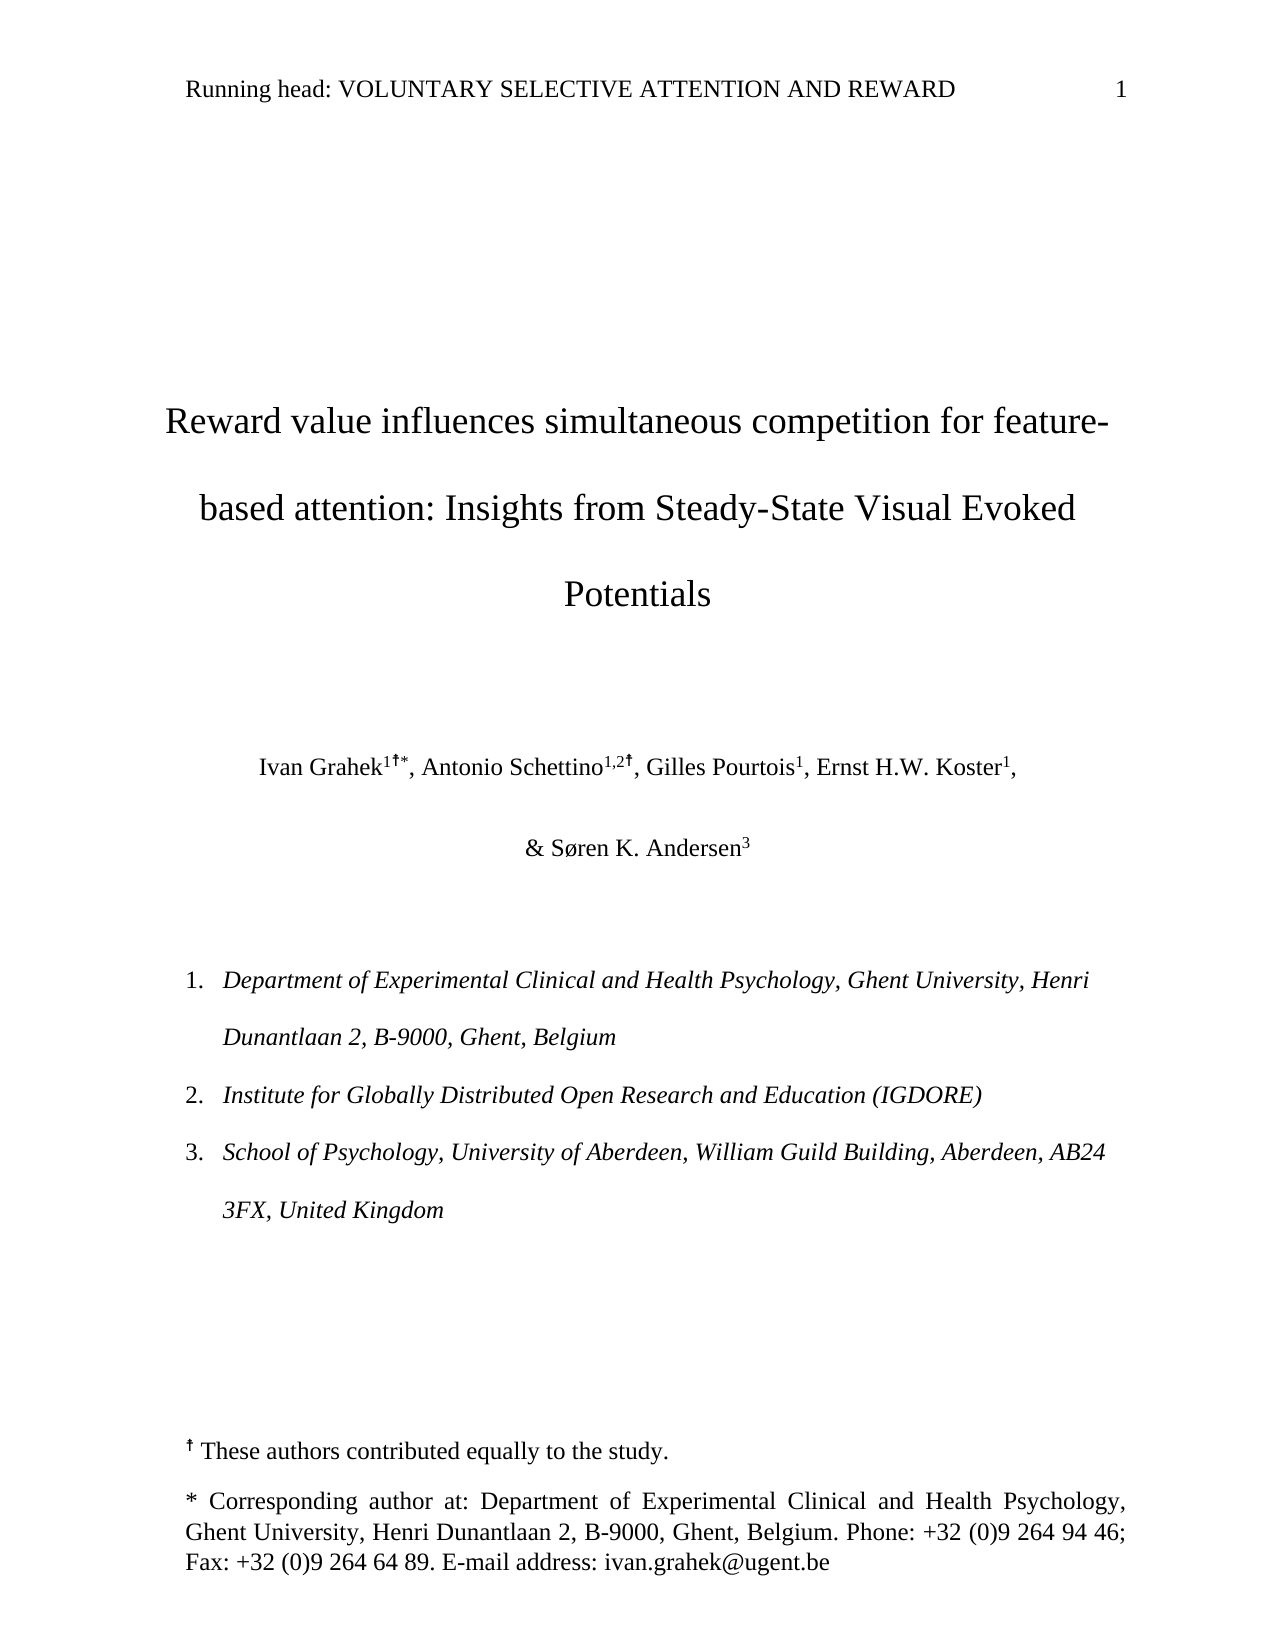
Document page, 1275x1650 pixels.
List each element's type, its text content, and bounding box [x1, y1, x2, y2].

text Reward value influences simultaneous competition for feature-based attention: Insights from Steady-State Visual Evoked Potentials [148, 399, 1127, 614]
list Department of Experimental Clinical and Health Psychology, Ghent University, Henri Dunantlaan 2, B-9000, Ghent, Belgium [185, 965, 1127, 1051]
list Institute for Globally Distributed Open Research and Education (IGDORE) [185, 1080, 1127, 1109]
text Ivan Grahek1☨*, Antonio Schettino1,2☨, Gilles Pourtois1, Ernst H.W. Koster1, [148, 748, 1127, 782]
text & Søren K. Andersen3 [148, 833, 1127, 862]
list School of Psychology, University of Aberdeen, William Guild Building, Aberdeen, AB24 3FX, United Kingdom [185, 1137, 1127, 1224]
